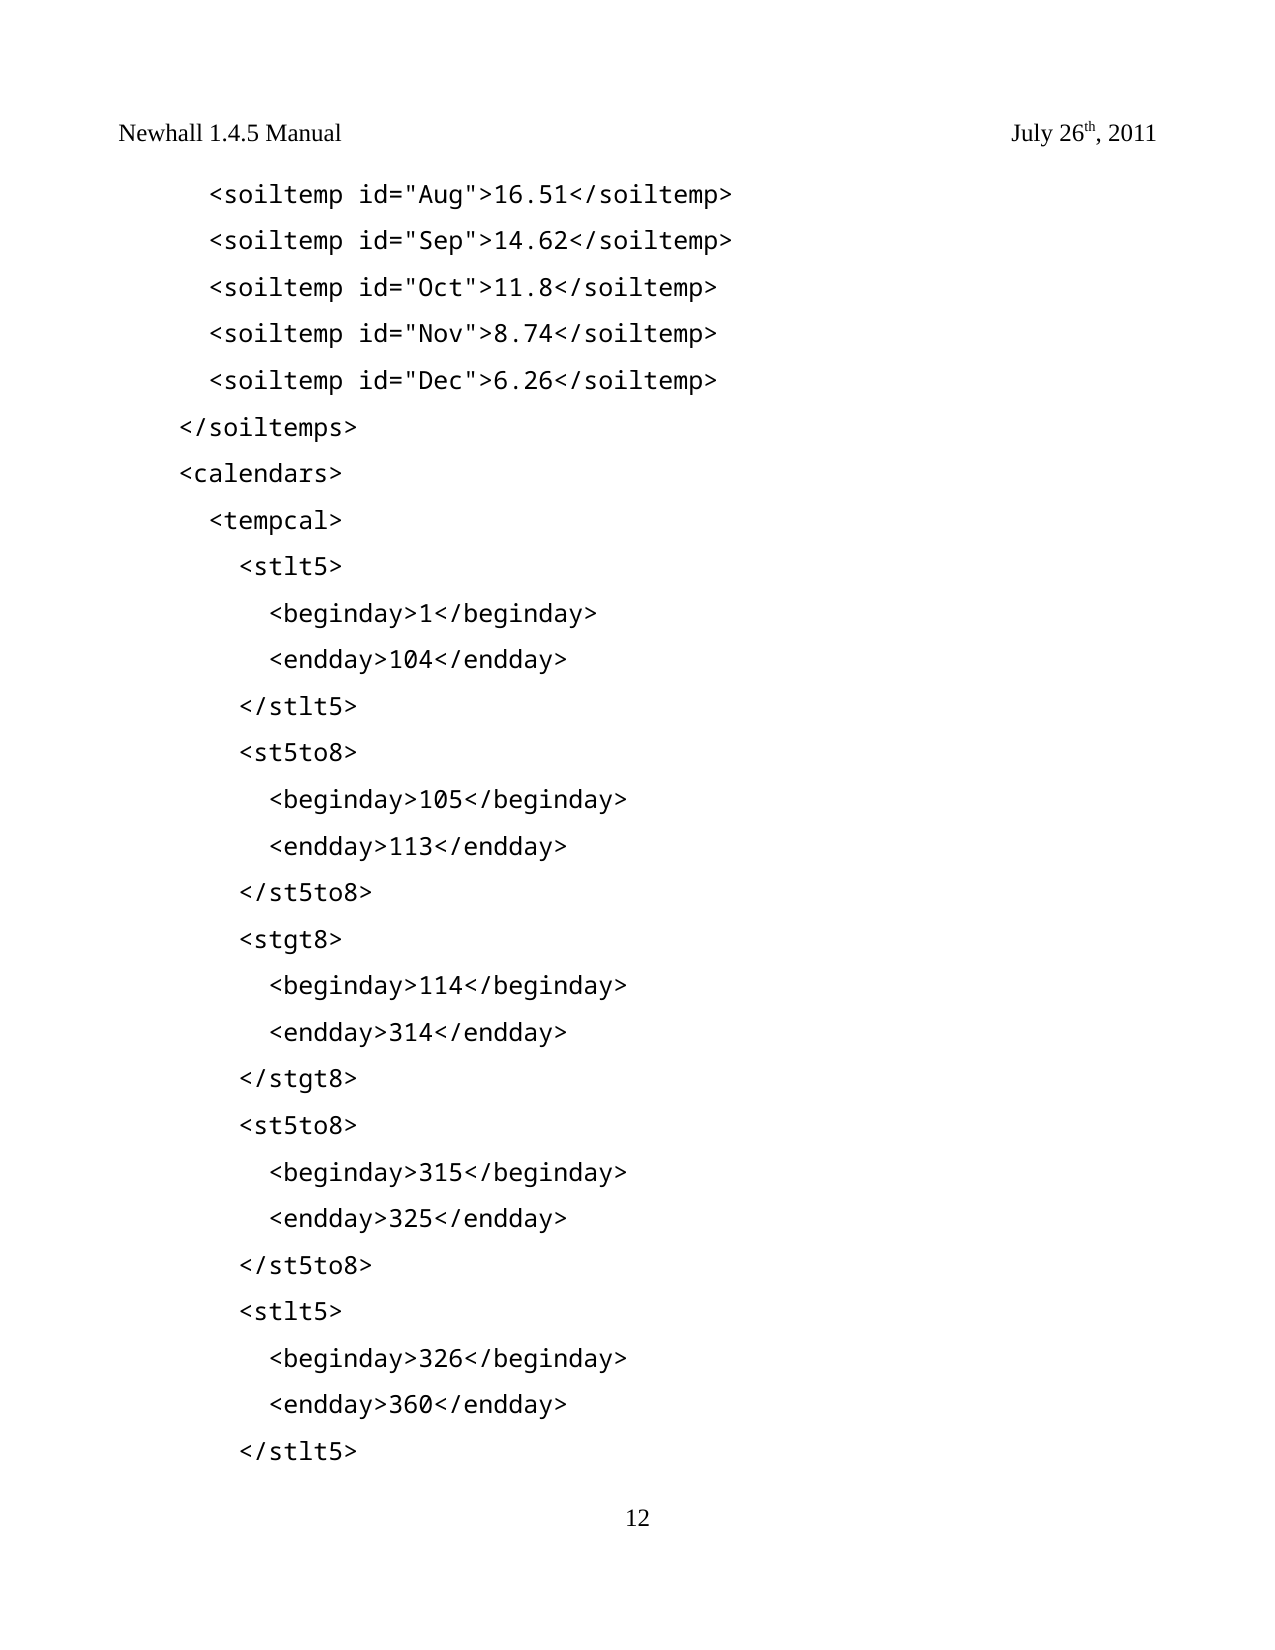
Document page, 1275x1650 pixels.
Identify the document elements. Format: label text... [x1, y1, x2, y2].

text <endday>314</endday> [118, 1014, 1157, 1048]
text <st5to8> [118, 735, 1157, 769]
text <tempcal> [118, 502, 1157, 536]
text <st5to8> [118, 1108, 1157, 1142]
text <beginday>114</beginday> [118, 968, 1157, 1002]
text </stlt5> [118, 688, 1157, 723]
text <soiltemp id="Sep">14.62</soiltemp> [118, 223, 1157, 257]
text <beginday>1</beginday> [118, 595, 1157, 629]
text </st5to8> [118, 1247, 1157, 1281]
text <beginday>105</beginday> [118, 782, 1157, 816]
text <stlt5> [118, 549, 1157, 583]
text <endday>325</endday> [118, 1201, 1157, 1235]
text </soiltemps> [118, 409, 1157, 443]
text <endday>360</endday> [118, 1387, 1157, 1421]
text <soiltemp id="Oct">11.8</soiltemp> [118, 269, 1157, 303]
text </stlt5> [118, 1433, 1157, 1468]
text <calendars> [118, 456, 1157, 490]
text <endday>113</endday> [118, 828, 1157, 862]
text <soiltemp id="Nov">8.74</soiltemp> [118, 316, 1157, 350]
text <beginday>315</beginday> [118, 1154, 1157, 1188]
text </st5to8> [118, 875, 1157, 909]
text </stgt8> [118, 1061, 1157, 1095]
text <beginday>326</beginday> [118, 1340, 1157, 1374]
text <stlt5> [118, 1294, 1157, 1328]
text <soiltemp id="Aug">16.51</soiltemp> [118, 176, 1157, 210]
text <stgt8> [118, 921, 1157, 955]
text <endday>104</endday> [118, 642, 1157, 676]
text <soiltemp id="Dec">6.26</soiltemp> [118, 363, 1157, 397]
